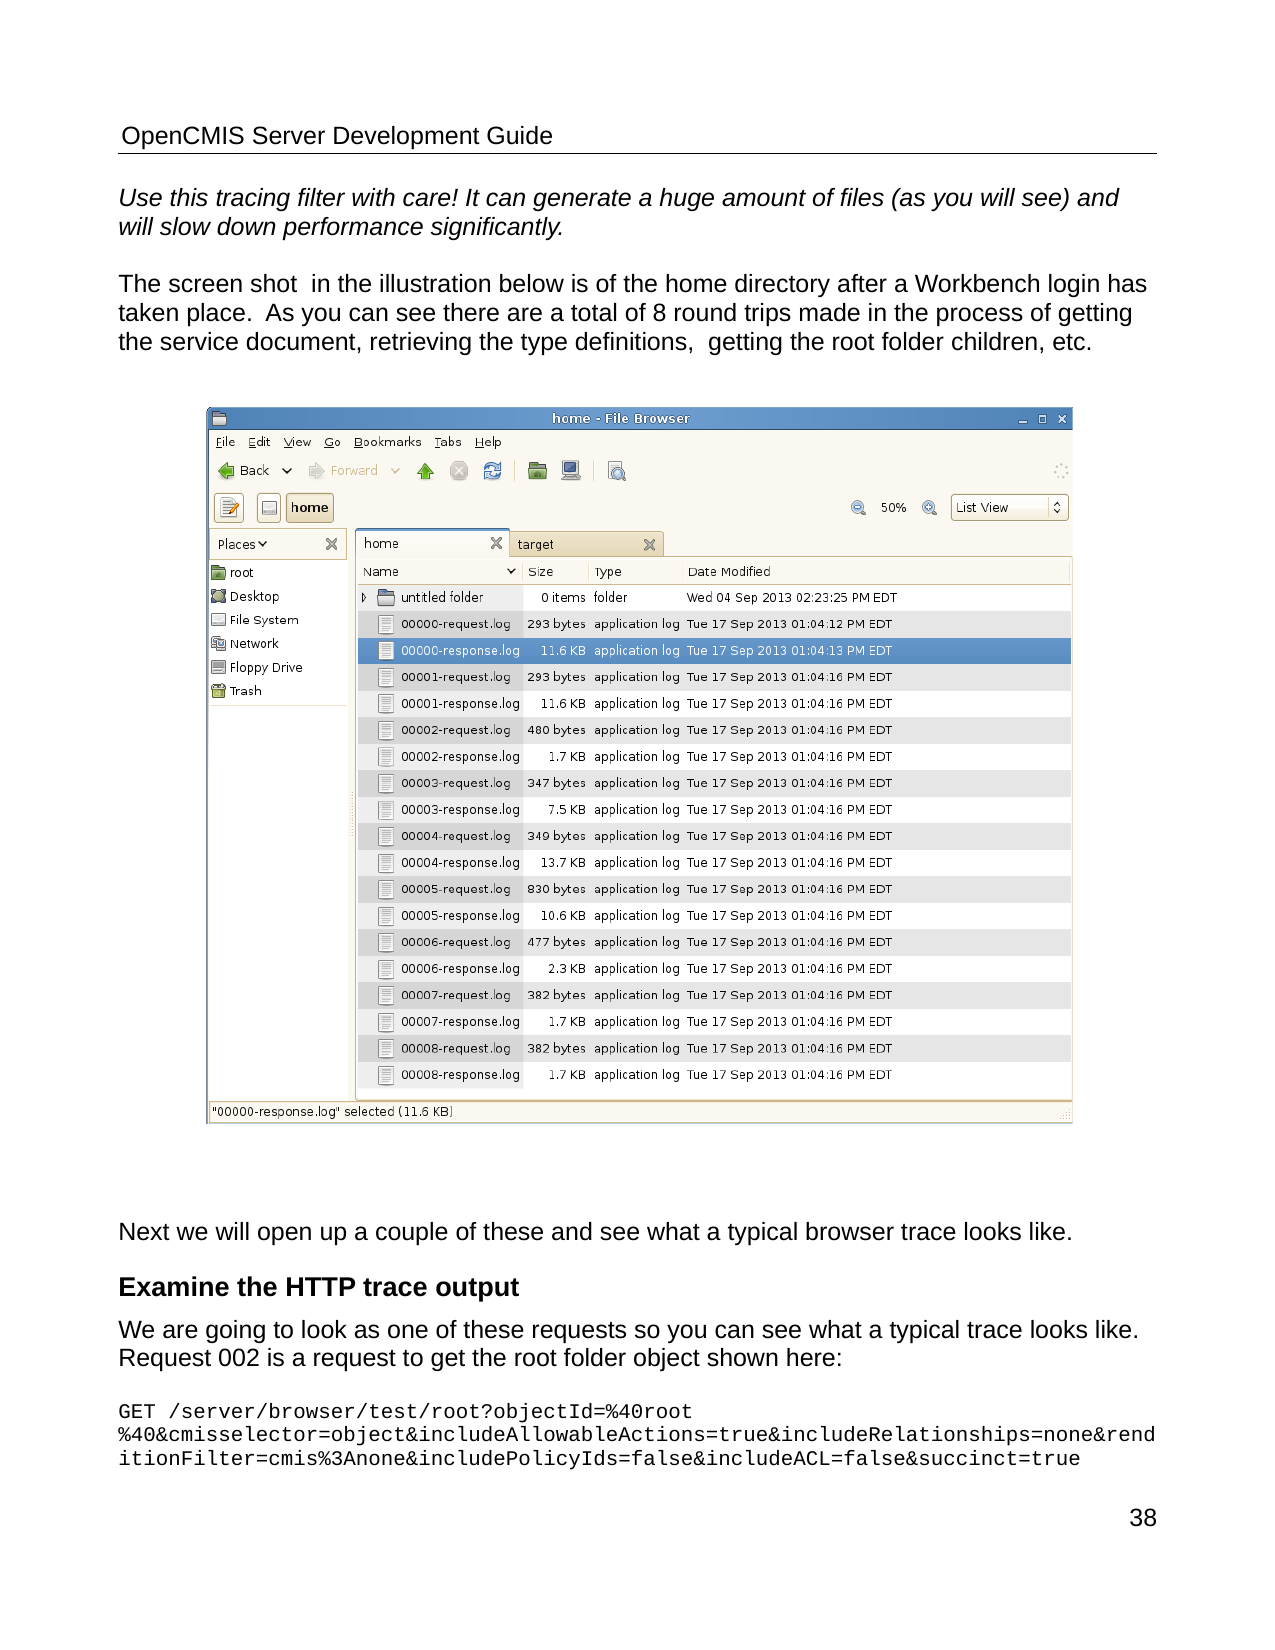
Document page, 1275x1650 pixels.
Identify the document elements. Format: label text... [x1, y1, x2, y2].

text GET /server/browser/test/root?objectId=%40root%40&cmisselector=object&includeAllowableActions=true&includeRelationships=none&renditionFilter=cmis%3Anone&includePolicyIds=false&includeACL=false&succinct=true [118, 1401, 1157, 1472]
text Use this tracing filter with care! It can generate a huge amount of files (as you will see) and will slow down performance significantly. [118, 183, 1157, 241]
subtitle Examine the HTTP trace output [118, 1271, 1157, 1302]
text We are going to look as one of these requests so you can see what a typical trace looks like. Request 002 is a request to get the root folder object shown here: [118, 1314, 1157, 1372]
text Next we will open up a couple of these and see what a typical browser trace looks like. [118, 1217, 1157, 1246]
picture [206, 407, 1073, 1124]
text The screen shot in the illustration below is of the home directory after a Workbench login has taken place. As you can see there are a total of 8 round trips made in the process of getting the service document, retrieving the type definitions, getting the root folder children, etc. [118, 269, 1157, 356]
